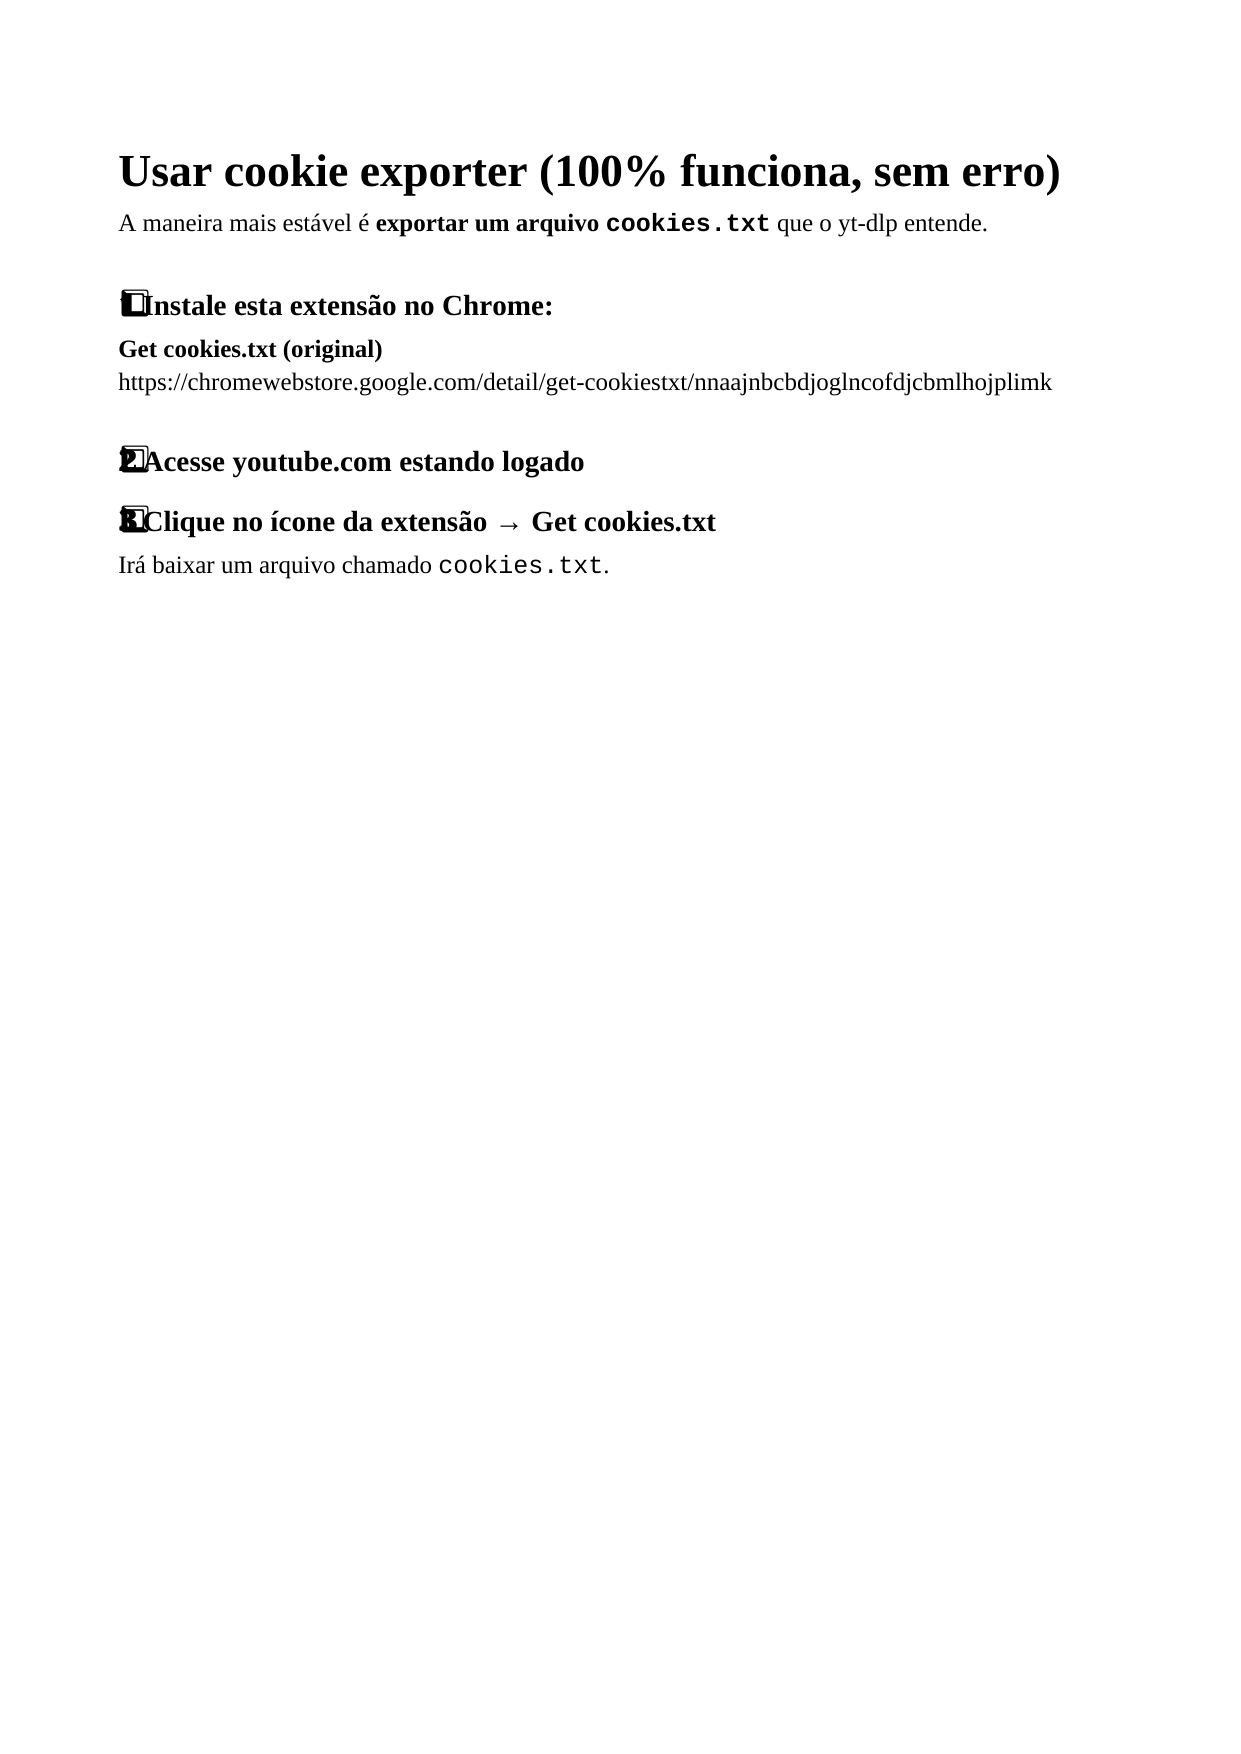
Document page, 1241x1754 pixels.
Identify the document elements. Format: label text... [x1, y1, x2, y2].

subtitle 3️⃣ Clique no ícone da extensão → Get cookies.txt [118, 504, 1122, 538]
text Irá baixar um arquivo chamado cookies.txt. [118, 551, 1122, 581]
subtitle 2️⃣ Acesse youtube.com estando logado [118, 444, 1122, 477]
subtitle 1️⃣ Instale esta extensão no Chrome: [118, 288, 1122, 321]
subtitle Usar cookie exporter (100% funciona, sem erro) [118, 143, 1122, 196]
text A maneira mais estável é exportar um arquivo cookies.txt que o yt-dlp entende. [118, 208, 1122, 239]
text Get cookies.txt (original) https://chromewebstore.google.com/detail/get-cookiestxt/nnaajnbcbdjoglncofdjcbmlhojplimk [118, 334, 1122, 396]
